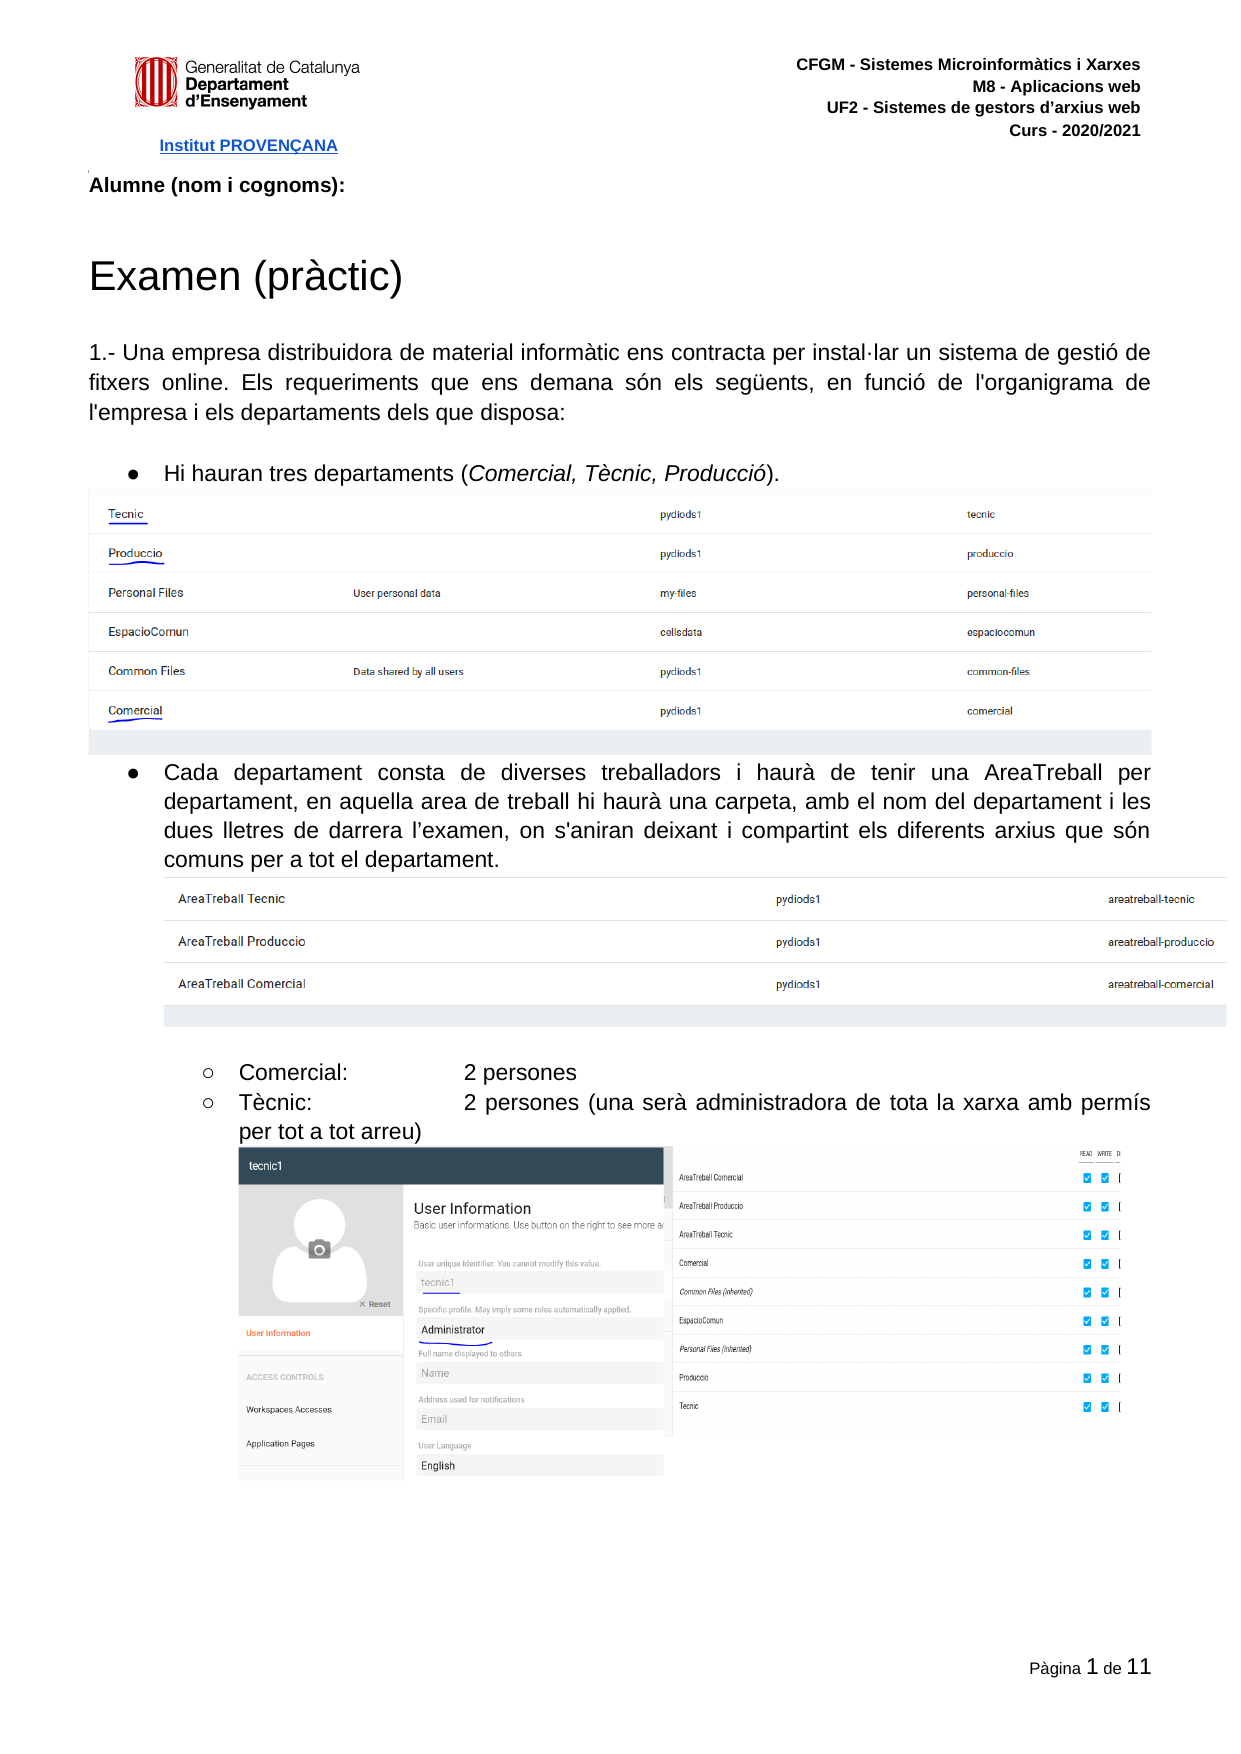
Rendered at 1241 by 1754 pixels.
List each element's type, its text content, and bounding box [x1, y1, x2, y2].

list Hi hauran tres departaments (Comercial, Tècnic, Producció). [126, 459, 1152, 486]
list Comercial: 2 persones [201, 1059, 1152, 1086]
text 1.- Una empresa distribuidora de material informàtic ens contracta per instal·lar un sistema de gestió de fitxers online. Els requeriments que ens demana són els següents, en funció de l'organigrama de l'empresa i els departaments dels que disposa: [88, 339, 1152, 426]
text Alumne (nom i cognoms): [88, 173, 1152, 197]
list Cada departament consta de diverses treballadors i haurà de tenir una AreaTreball per departament, en aquella area de treball hi haurà una carpeta, amb el nom del departament i les dues lletres de darrera l’examen, on s'aniran deixant i compartint els diferents arxius que són comuns per a tot el departament. [126, 758, 1152, 872]
list Tècnic: 2 persones (una serà administradora de tota la xarxa amb permís per tot a tot arreu) [201, 1088, 1152, 1144]
subtitle Examen (pràctic) [88, 251, 1152, 299]
